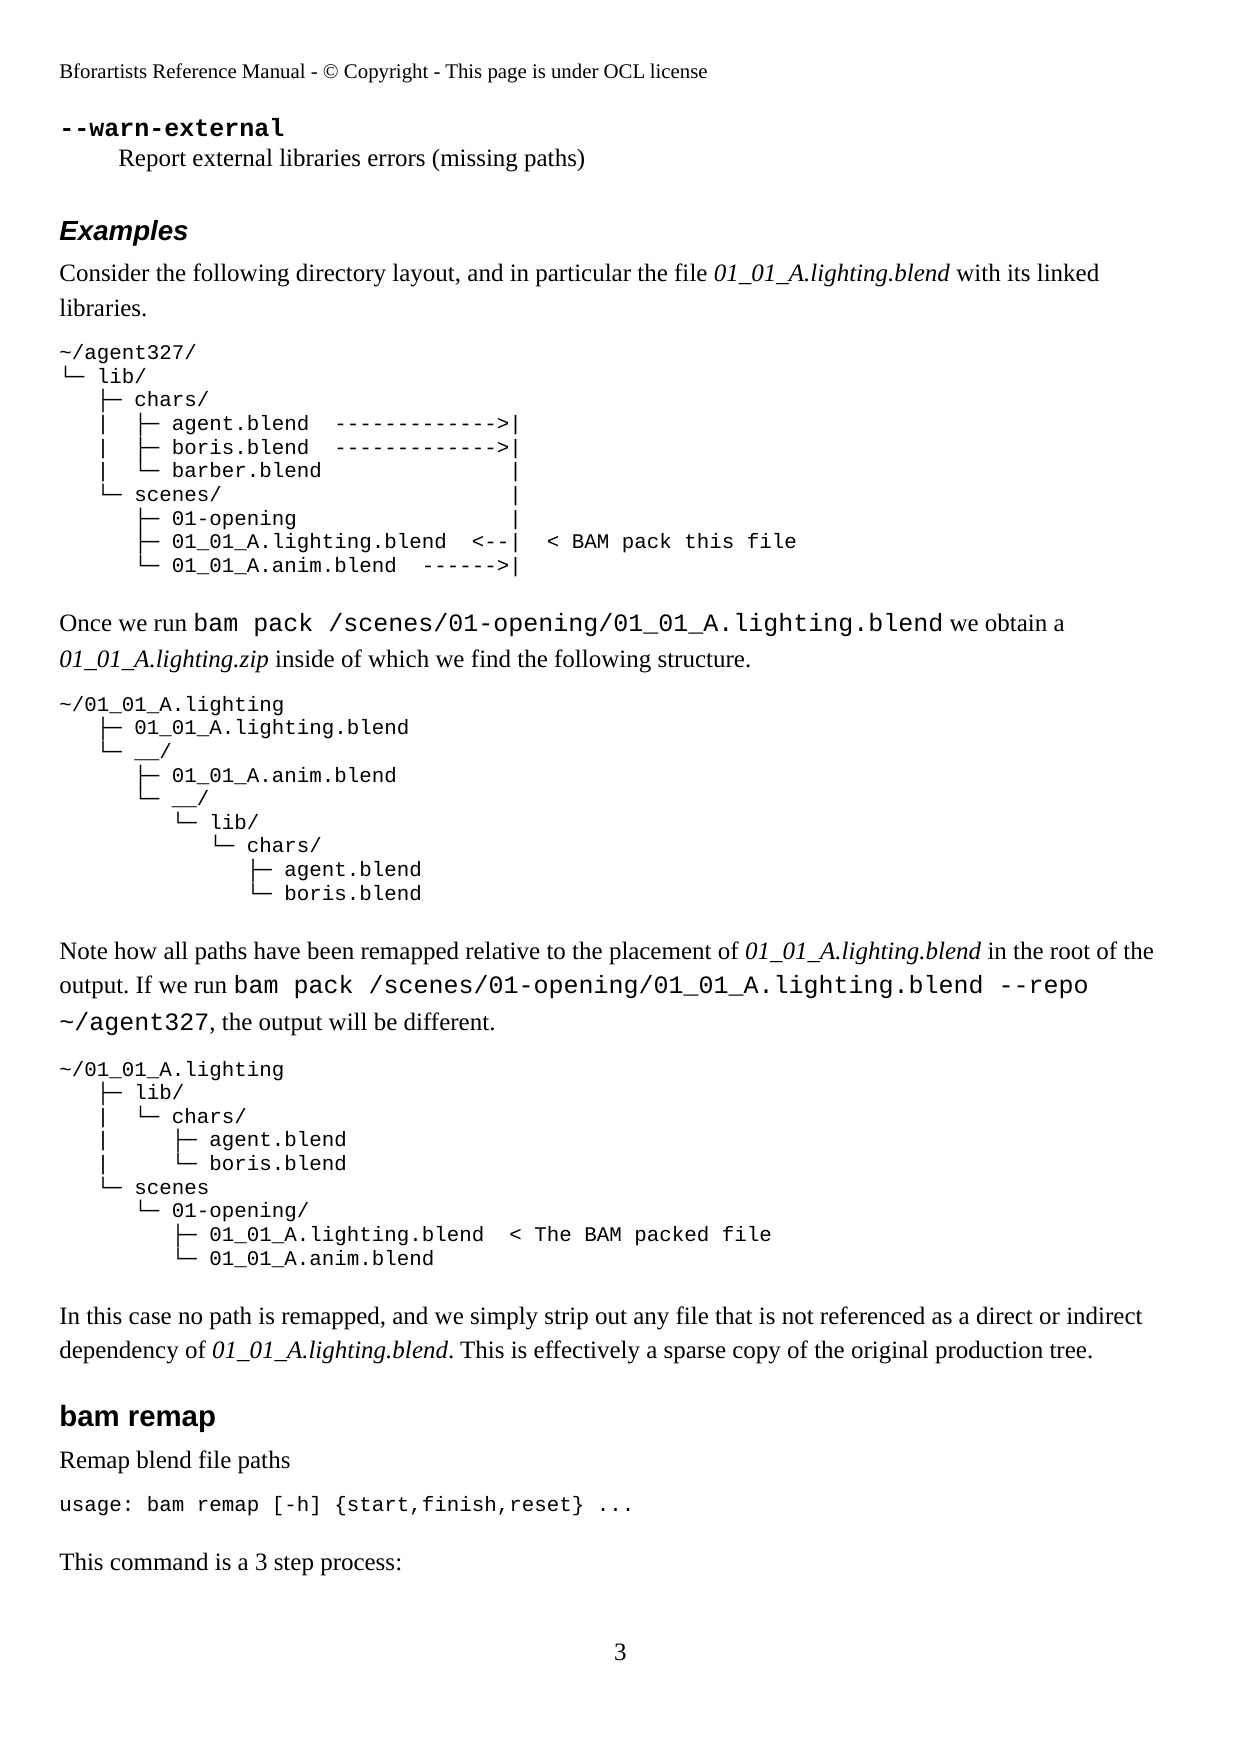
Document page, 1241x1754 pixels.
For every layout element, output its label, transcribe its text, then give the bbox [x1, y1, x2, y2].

text ├─ 01-opening | [59, 508, 140, 531]
text | └─ chars/ [59, 1106, 1181, 1129]
text Once we run bam pack /scenes/01-opening/01_01_A.lighting.blend we obtain a 01_01_A.lighting.zip inside of which we find the following structure. [59, 608, 1181, 673]
text ├─ chars/ [59, 389, 1181, 413]
text This command is a 3 step process: [59, 1547, 1181, 1576]
text ~/01_01_A.lighting [59, 694, 1181, 717]
text └─ 01-opening/ [59, 1200, 1181, 1224]
text | └─ boris.blend [59, 1153, 1181, 1177]
text ├─ agent.blend [59, 859, 1181, 883]
text In this case no path is remapped, and we simply strip out any file that is not referenced as a direct or indirect dependency of 01_01_A.lighting.blend. This is effectively a sparse copy of the original production tree. [59, 1301, 1181, 1364]
text └─ scenes/ | [59, 484, 1181, 508]
text ~/01_01_A.lighting [59, 1058, 1181, 1082]
text └─ __/ [59, 788, 1181, 812]
text usage: bam remap [-h] {start,finish,reset} ... [59, 1494, 1181, 1518]
list Report external libraries errors (missing paths) [118, 143, 1181, 172]
text ├─ 01_01_A.lighting.blend <--| < BAM pack this file [59, 531, 1181, 555]
text └─ chars/ [59, 836, 1181, 859]
text └─ lib/ [59, 812, 1181, 836]
text ~/agent327/ [59, 342, 1181, 366]
text Consider the following directory layout, and in particular the file 01_01_A.lighting.blend with its linked libraries. [59, 258, 1181, 322]
text ├─ 01_01_A.lighting.blend < The BAM packed file [59, 1224, 1181, 1248]
text └─ 01_01_A.anim.blend [59, 1248, 1181, 1271]
text Remap blend file paths [59, 1445, 1181, 1474]
text └─ 01_01_A.anim.blend ------>| [59, 555, 1181, 578]
text ├─ 01_01_A.lighting.blend [59, 717, 1181, 741]
text └─ boris.blend [59, 883, 1181, 906]
text ├─ 01_01_A.anim.blend [59, 764, 1181, 788]
text ├─ lib/ [59, 1082, 1181, 1106]
text | └─ barber.blend | [59, 460, 1181, 484]
subtitle Examples [59, 214, 1181, 246]
text | ├─ agent.blend ------------->| [59, 413, 1181, 437]
text ├─ 01-opening | [141, 508, 1181, 531]
text └─ lib/ [59, 366, 1181, 389]
text └─ scenes [59, 1177, 1181, 1200]
text | ├─ agent.blend [59, 1129, 1181, 1153]
text | ├─ boris.blend ------------->| [59, 437, 140, 460]
text └─ __/ [59, 741, 1181, 764]
text | ├─ boris.blend ------------->| [141, 437, 1181, 460]
text Note how all paths have been remapped relative to the placement of 01_01_A.lighting.blend in the root of the output. If we run bam pack /scenes/01-opening/01_01_A.lighting.blend --repo ~/agent327, the output will be different. [59, 936, 1181, 1038]
subtitle --warn-external [59, 113, 1181, 143]
subtitle bam remap [59, 1399, 1181, 1433]
